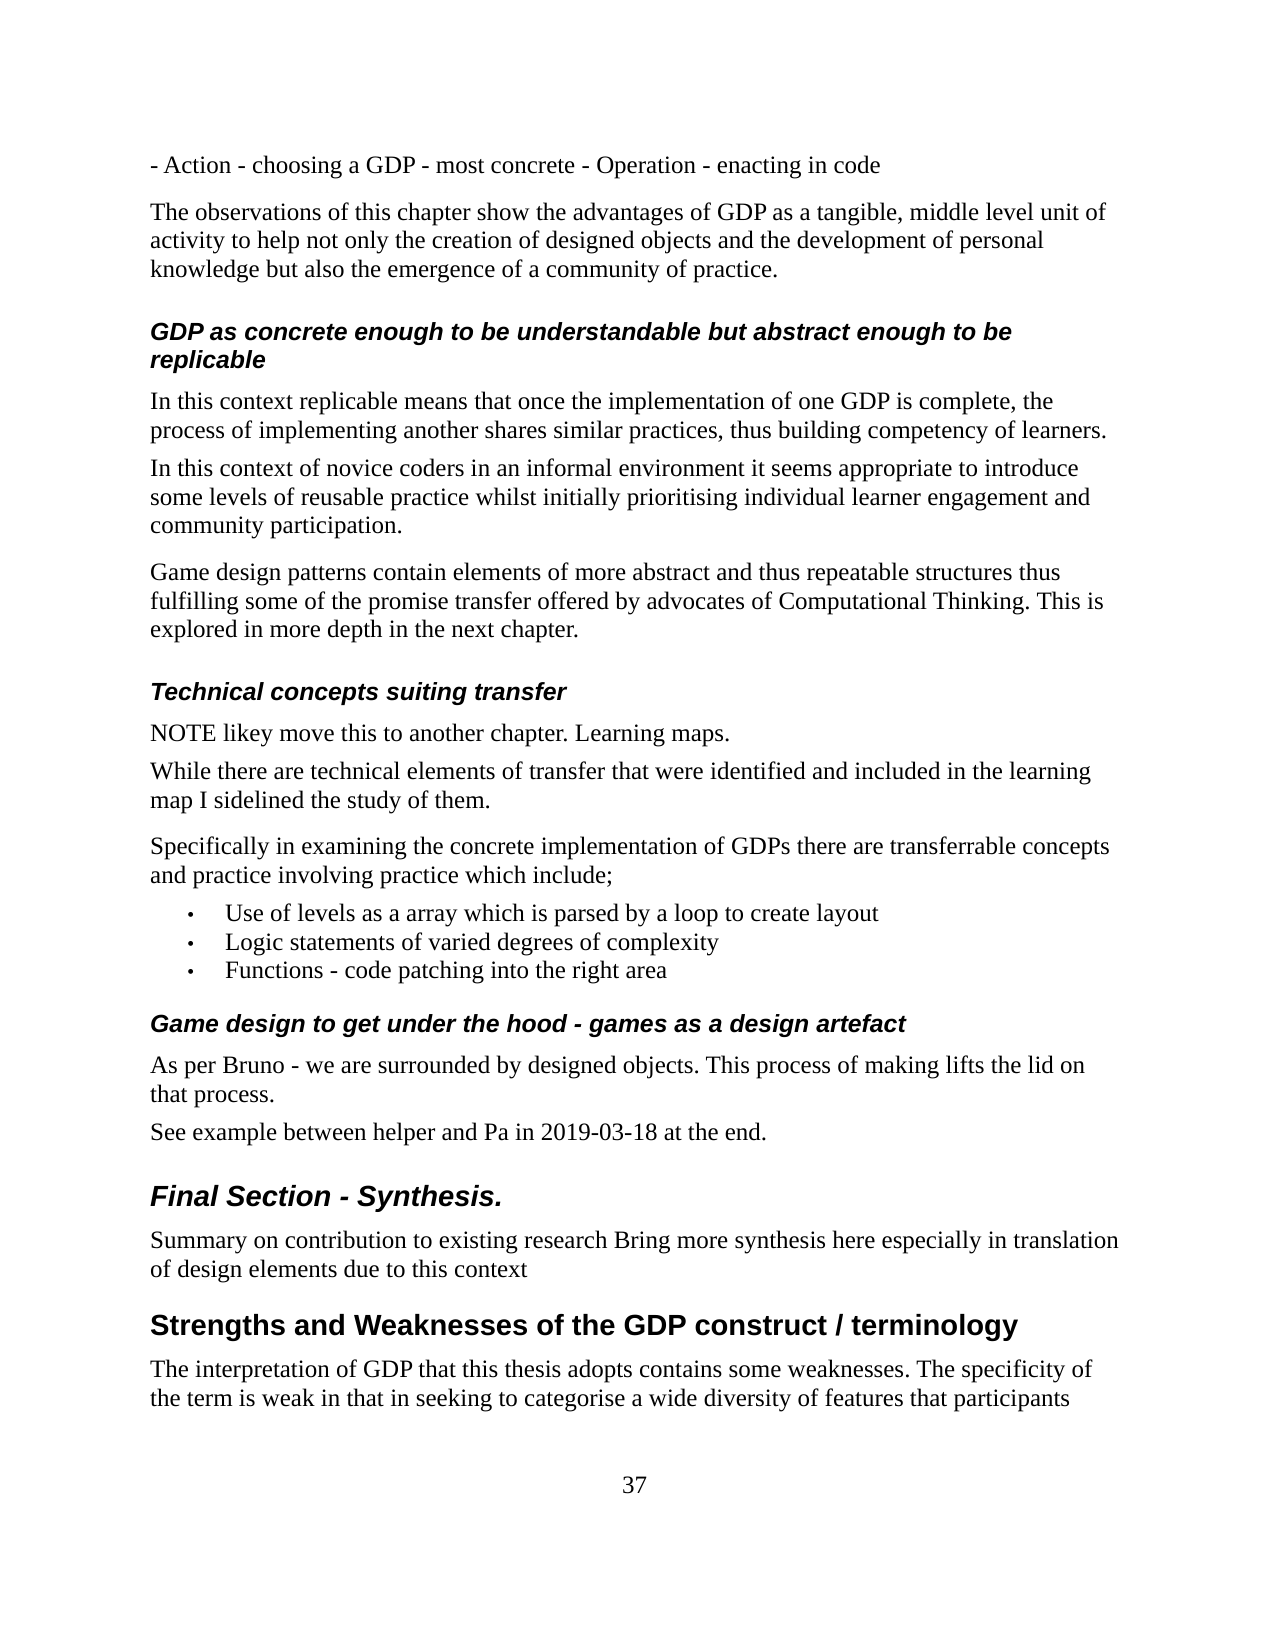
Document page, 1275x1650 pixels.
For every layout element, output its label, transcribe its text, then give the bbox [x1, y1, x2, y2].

text The interpretation of GDP that this thesis adopts contains some weaknesses. The specificity of the term is weak in that in seeking to categorise a wide diversity of features that participants [150, 1354, 1125, 1411]
text In this context of novice coders in an informal environment it seems appropriate to introduce some levels of reusable practice whilst initially prioritising individual learner engagement and community participation. [150, 453, 1125, 539]
subtitle Final Section - Synthesis. [150, 1179, 1125, 1213]
text As per Bruno - we are surrounded by designed objects. This process of making lifts the lid on that process. [150, 1050, 1125, 1108]
text While there are technical elements of transfer that were identified and included in the learning map I sidelined the study of them. [150, 756, 1125, 813]
subtitle Strengths and Weaknesses of the GDP construct / terminology [150, 1308, 1125, 1341]
subtitle Game design to get under the hood - games as a design artefact [150, 1009, 1125, 1038]
text Game design patterns contain elements of more abstract and thus repeatable structures thus fulfilling some of the promise transfer offered by advocates of Computational Thinking. This is explored in more depth in the next chapter. [150, 557, 1125, 643]
list Logic statements of varied degrees of complexity [187, 927, 1125, 955]
text Specifically in examining the concrete implementation of GDPs there are transferrable concepts and practice involving practice which include; [150, 831, 1125, 889]
text NOTE likey move this to another chapter. Learning maps. [150, 718, 1125, 747]
subtitle GDP as concrete enough to be understandable but abstract enough to be replicable [150, 317, 1125, 374]
text See example between helper and Pa in 2019-03-18 at the end. [150, 1117, 1125, 1145]
subtitle Technical concepts suiting transfer [150, 677, 1125, 706]
list Functions - code patching into the right area [187, 955, 1125, 984]
list Use of levels as a array which is parsed by a loop to create layout [187, 898, 1125, 927]
text Summary on contribution to existing research Bring more synthesis here especially in translation of design elements due to this context [150, 1225, 1125, 1283]
text - Action - choosing a GDP - most concrete - Operation - enacting in code [150, 150, 1125, 179]
text In this context replicable means that once the implementation of one GDP is complete, the process of implementing another shares similar practices, thus building competency of learners. [150, 386, 1125, 444]
text The observations of this chapter show the advantages of GDP as a tangible, middle level unit of activity to help not only the creation of designed objects and the development of personal knowledge but also the emergence of a community of practice. [150, 197, 1125, 283]
